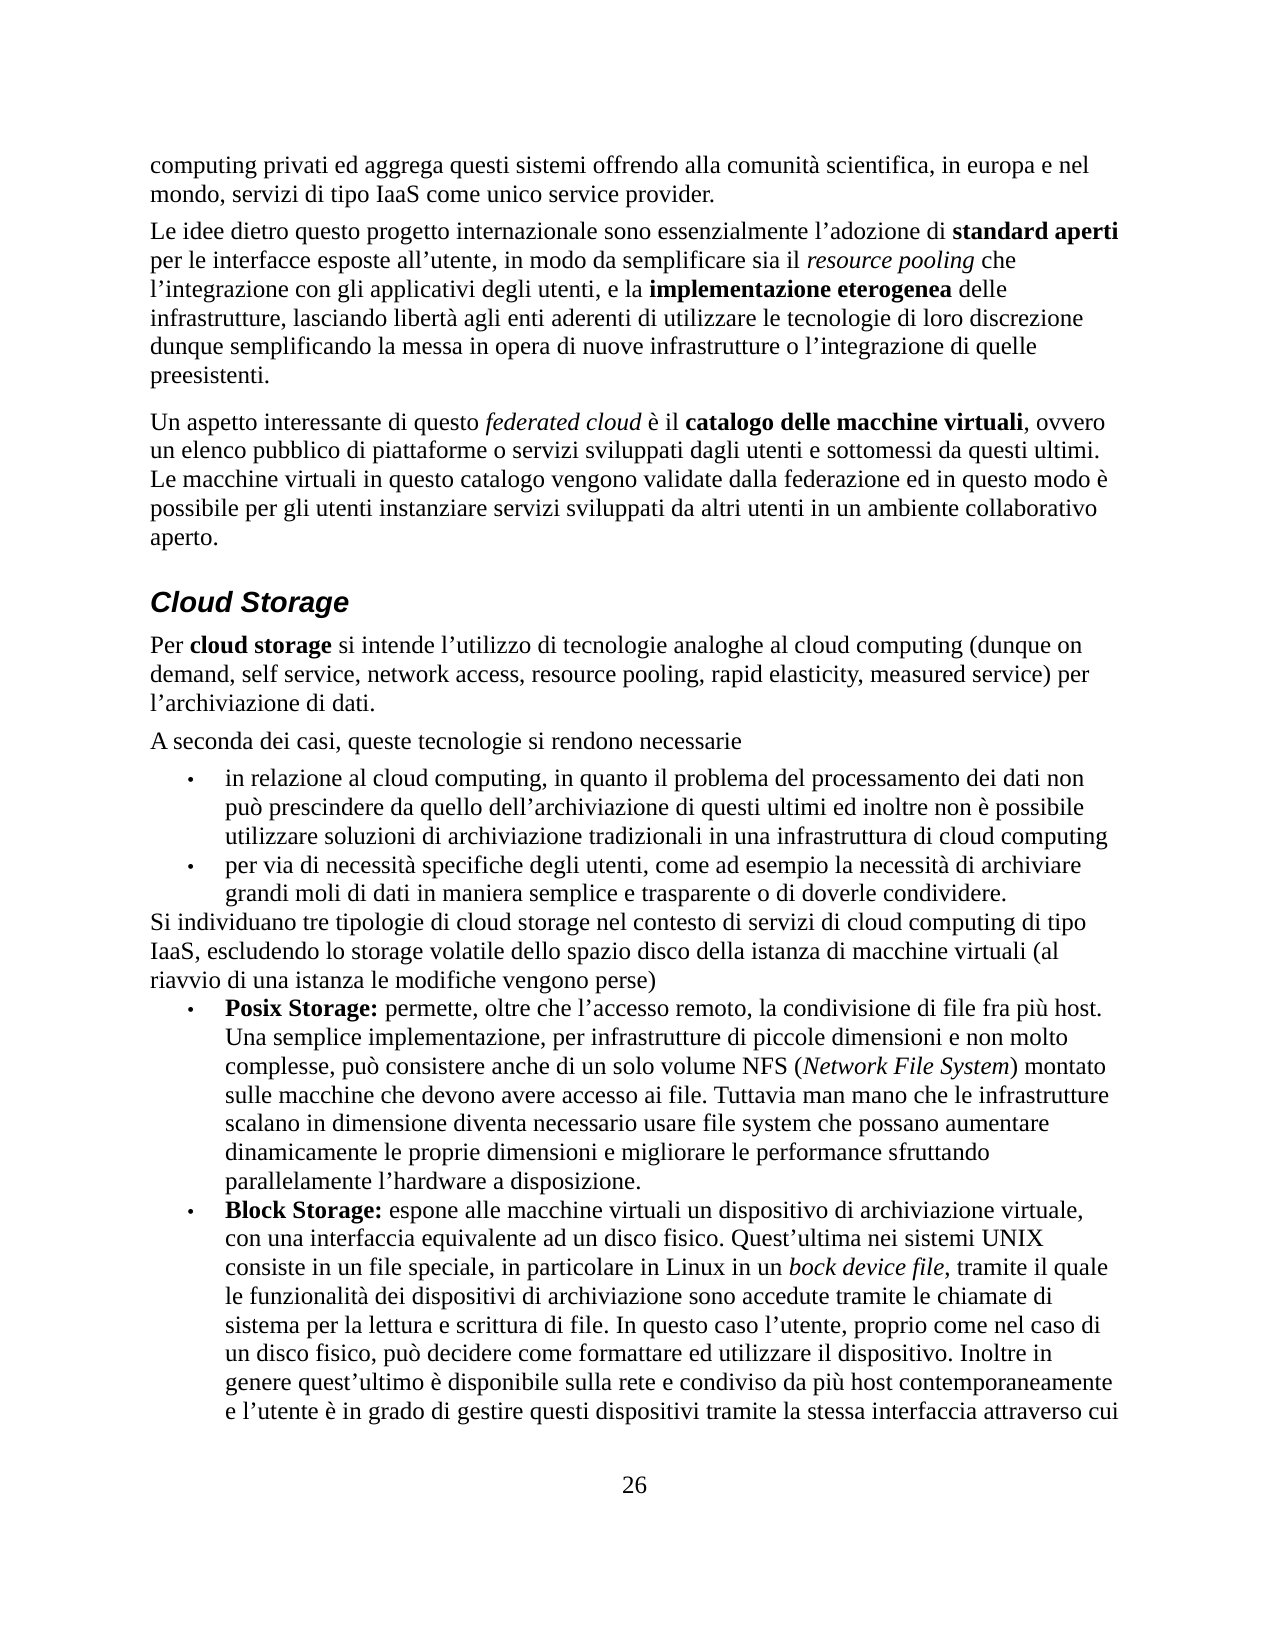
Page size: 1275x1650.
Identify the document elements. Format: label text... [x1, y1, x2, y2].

text A seconda dei casi, queste tecnologie si rendono necessarie [150, 726, 1125, 754]
subtitle Cloud Storage [150, 584, 1125, 618]
text Le idee dietro questo progetto internazionale sono essenzialmente l’adozione di standard aperti per le interfacce esposte all’utente, in modo da semplificare sia il resource pooling che l’integrazione con gli applicativi degli utenti, e la implementazione eterogenea delle infrastrutture, lasciando libertà agli enti aderenti di utilizzare le tecnologie di loro discrezione dunque semplificando la messa in opera di nuove infrastrutture o l’integrazione di quelle preesistenti. [150, 216, 1125, 389]
text computing privati ed aggrega questi sistemi offrendo alla comunità scientifica, in europa e nel mondo, servizi di tipo IaaS come unico service provider. [150, 150, 1125, 207]
list Posix Storage: permette, oltre che l’accesso remoto, la condivisione di file fra più host. Una semplice implementazione, per infrastrutture di piccole dimensioni e non molto complesse, può consistere anche di un solo volume NFS (Network File System) montato sulle macchine che devono avere accesso ai file. Tuttavia man mano che le infrastrutture scalano in dimensione diventa necessario usare file system che possano aumentare dinamicamente le proprie dimensioni e migliorare le performance sfruttando parallelamente l’hardware a disposizione. [187, 993, 1125, 1195]
text Un aspetto interessante di questo federated cloud è il catalogo delle macchine virtuali, ovvero un elenco pubblico di piattaforme o servizi sviluppati dagli utenti e sottomessi da questi ultimi. Le macchine virtuali in questo catalogo vengono validate dalla federazione ed in questo modo è possibile per gli utenti instanziare servizi sviluppati da altri utenti in un ambiente collaborativo aperto. [150, 407, 1125, 551]
list per via di necessità specifiche degli utenti, come ad esempio la necessità di archiviare grandi moli di dati in maniera semplice e trasparente o di doverle condividere. [187, 850, 1125, 907]
list in relazione al cloud computing, in quanto il problema del processamento dei dati non può prescindere da quello dell’archiviazione di questi ultimi ed inoltre non è possibile utilizzare soluzioni di archiviazione tradizionali in una infrastruttura di cloud computing [187, 763, 1125, 850]
text Per cloud storage si intende l’utilizzo di tecnologie analoghe al cloud computing (dunque on demand, self service, network access, resource pooling, rapid elasticity, measured service) per l’archiviazione di dati. [150, 631, 1125, 717]
text Si individuano tre tipologie di cloud storage nel contesto di servizi di cloud computing di tipo IaaS, escludendo lo storage volatile dello spazio disco della istanza di macchine virtuali (al riavvio di una istanza le modifiche vengono perse) [150, 907, 1125, 993]
list Block Storage: espone alle macchine virtuali un dispositivo di archiviazione virtuale, con una interfaccia equivalente ad un disco fisico. Quest’ultima nei sistemi UNIX consiste in un file speciale, in particolare in Linux in un bock device file, tramite il quale le funzionalità dei dispositivi di archiviazione sono accedute tramite le chiamate di sistema per la lettura e scrittura di file. In questo caso l’utente, proprio come nel caso di un disco fisico, può decidere come formattare ed utilizzare il dispositivo. Inoltre in genere quest’ultimo è disponibile sulla rete e condiviso da più host contemporaneamente e l’utente è in grado di gestire questi dispositivi tramite la stessa interfaccia attraverso cui [187, 1195, 1125, 1425]
